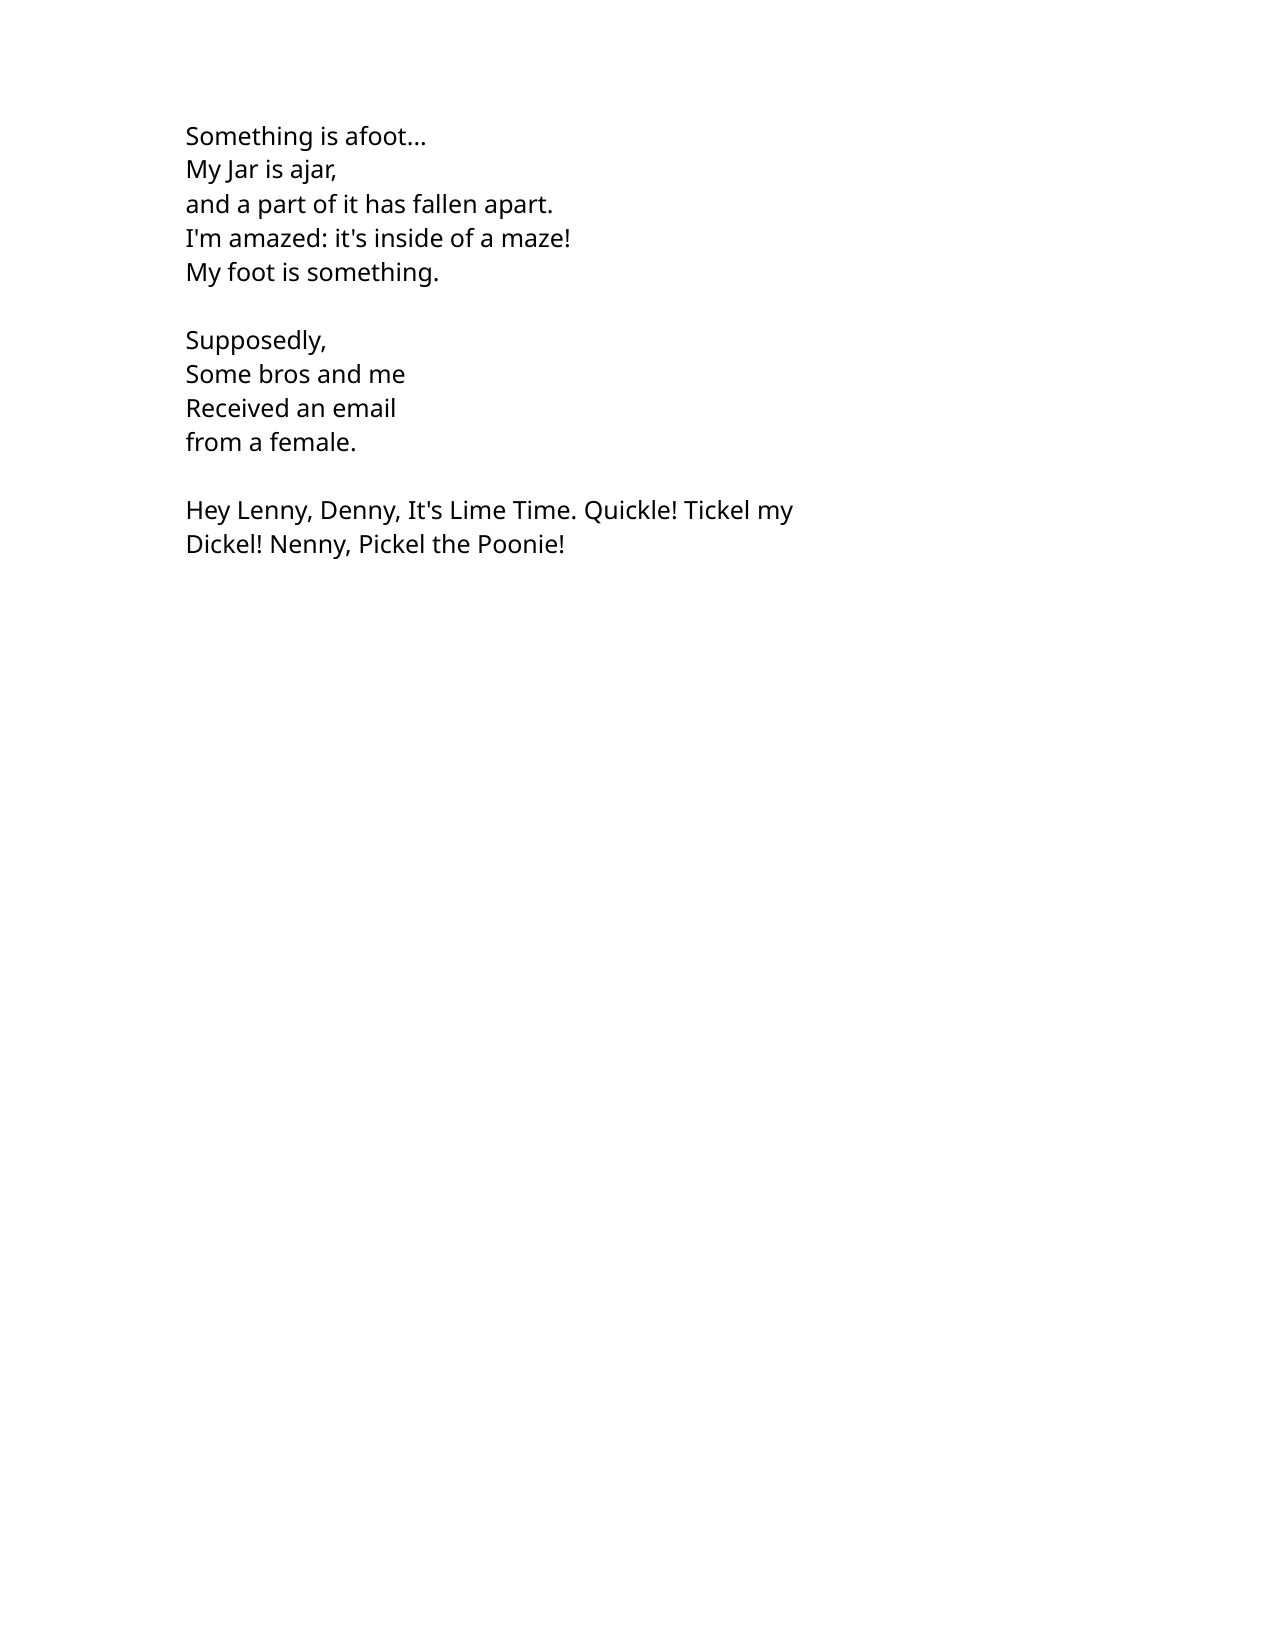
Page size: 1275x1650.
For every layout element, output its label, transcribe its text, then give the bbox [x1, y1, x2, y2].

text Something is afoot... My Jar is ajar, and a part of it has fallen apart. I'm amazed: it's inside of a maze! My foot is something. [185, 118, 868, 288]
text Hey Lenny, Denny, It's Lime Time. Quickle! Tickel my Dickel! Nenny, Pickel the Poonie! [185, 493, 868, 561]
text Supposedly, Some bros and me Received an email from a female. [185, 322, 868, 459]
